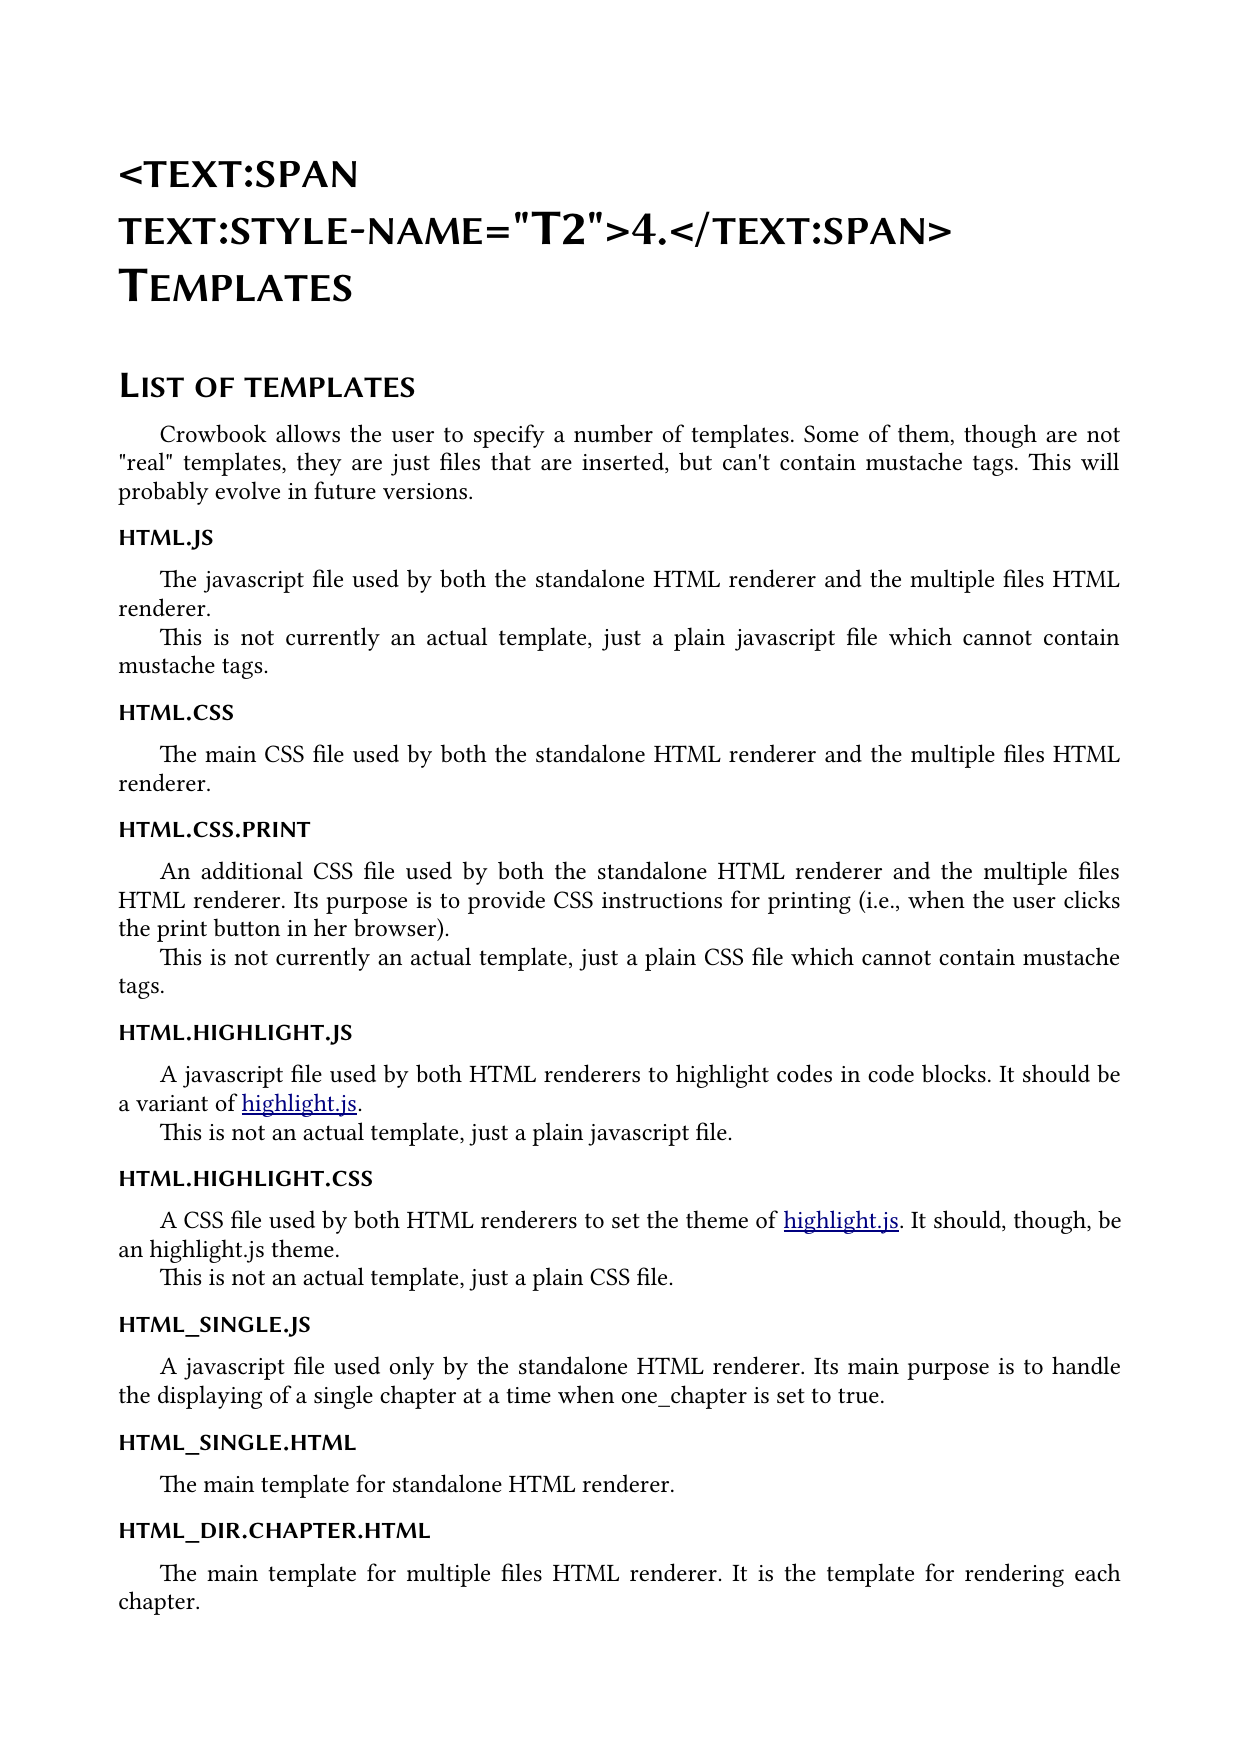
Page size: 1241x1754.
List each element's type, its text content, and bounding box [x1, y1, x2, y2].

subtitle html_dir.chapter.html [118, 1513, 1122, 1546]
subtitle html.highlight.js [118, 1015, 1122, 1048]
subtitle html_single.html [118, 1424, 1122, 1457]
subtitle html_single.js [118, 1307, 1122, 1340]
text This is not currently an actual template, just a plain CSS file which cannot contain mustache tags. [118, 943, 1122, 1000]
text A javascript file used only by the standalone HTML renderer. Its main purpose is to handle the displaying of a single chapter at a time when one_chapter is set to true. [118, 1352, 1122, 1409]
text The javascript file used by both the standalone HTML renderer and the multiple files HTML renderer. [118, 566, 1122, 623]
text A javascript file used by both HTML renderers to highlight codes in code blocks. It should be a variant of highlight.js. [118, 1060, 1122, 1117]
text The main template for standalone HTML renderer. [118, 1470, 1122, 1498]
text The main template for multiple files HTML renderer. It is the template for rendering each chapter. [118, 1558, 1122, 1616]
text This is not currently an actual template, just a plain javascript file which cannot contain mustache tags. [118, 623, 1122, 680]
text The main CSS file used by both the standalone HTML renderer and the multiple files HTML renderer. [118, 740, 1122, 797]
subtitle html.css [118, 694, 1122, 727]
subtitle html.css.print [118, 812, 1122, 845]
subtitle html.js [118, 520, 1122, 553]
text An additional CSS file used by both the standalone HTML renderer and the multiple files HTML renderer. Its purpose is to provide CSS instructions for printing (i.e., when the user clicks the print button in her browser). [118, 857, 1122, 943]
text A CSS file used by both HTML renderers to set the theme of highlight.js. It should, though, be an highlight.js theme. [118, 1206, 1122, 1263]
text Crowbook allows the user to specify a number of templates. Some of them, though are not "real" templates, they are just files that are inserted, but can't contain mustache tags. This will probably evolve in future versions. [118, 419, 1122, 505]
text This is not an actual template, just a plain javascript file. [118, 1117, 1122, 1146]
subtitle List of templates [118, 364, 1122, 407]
text This is not an actual template, just a plain CSS file. [118, 1263, 1122, 1292]
subtitle html.highlight.css [118, 1161, 1122, 1194]
subtitle <text:span text:style-name="T2">4.</text:span> Templates [118, 143, 1122, 314]
